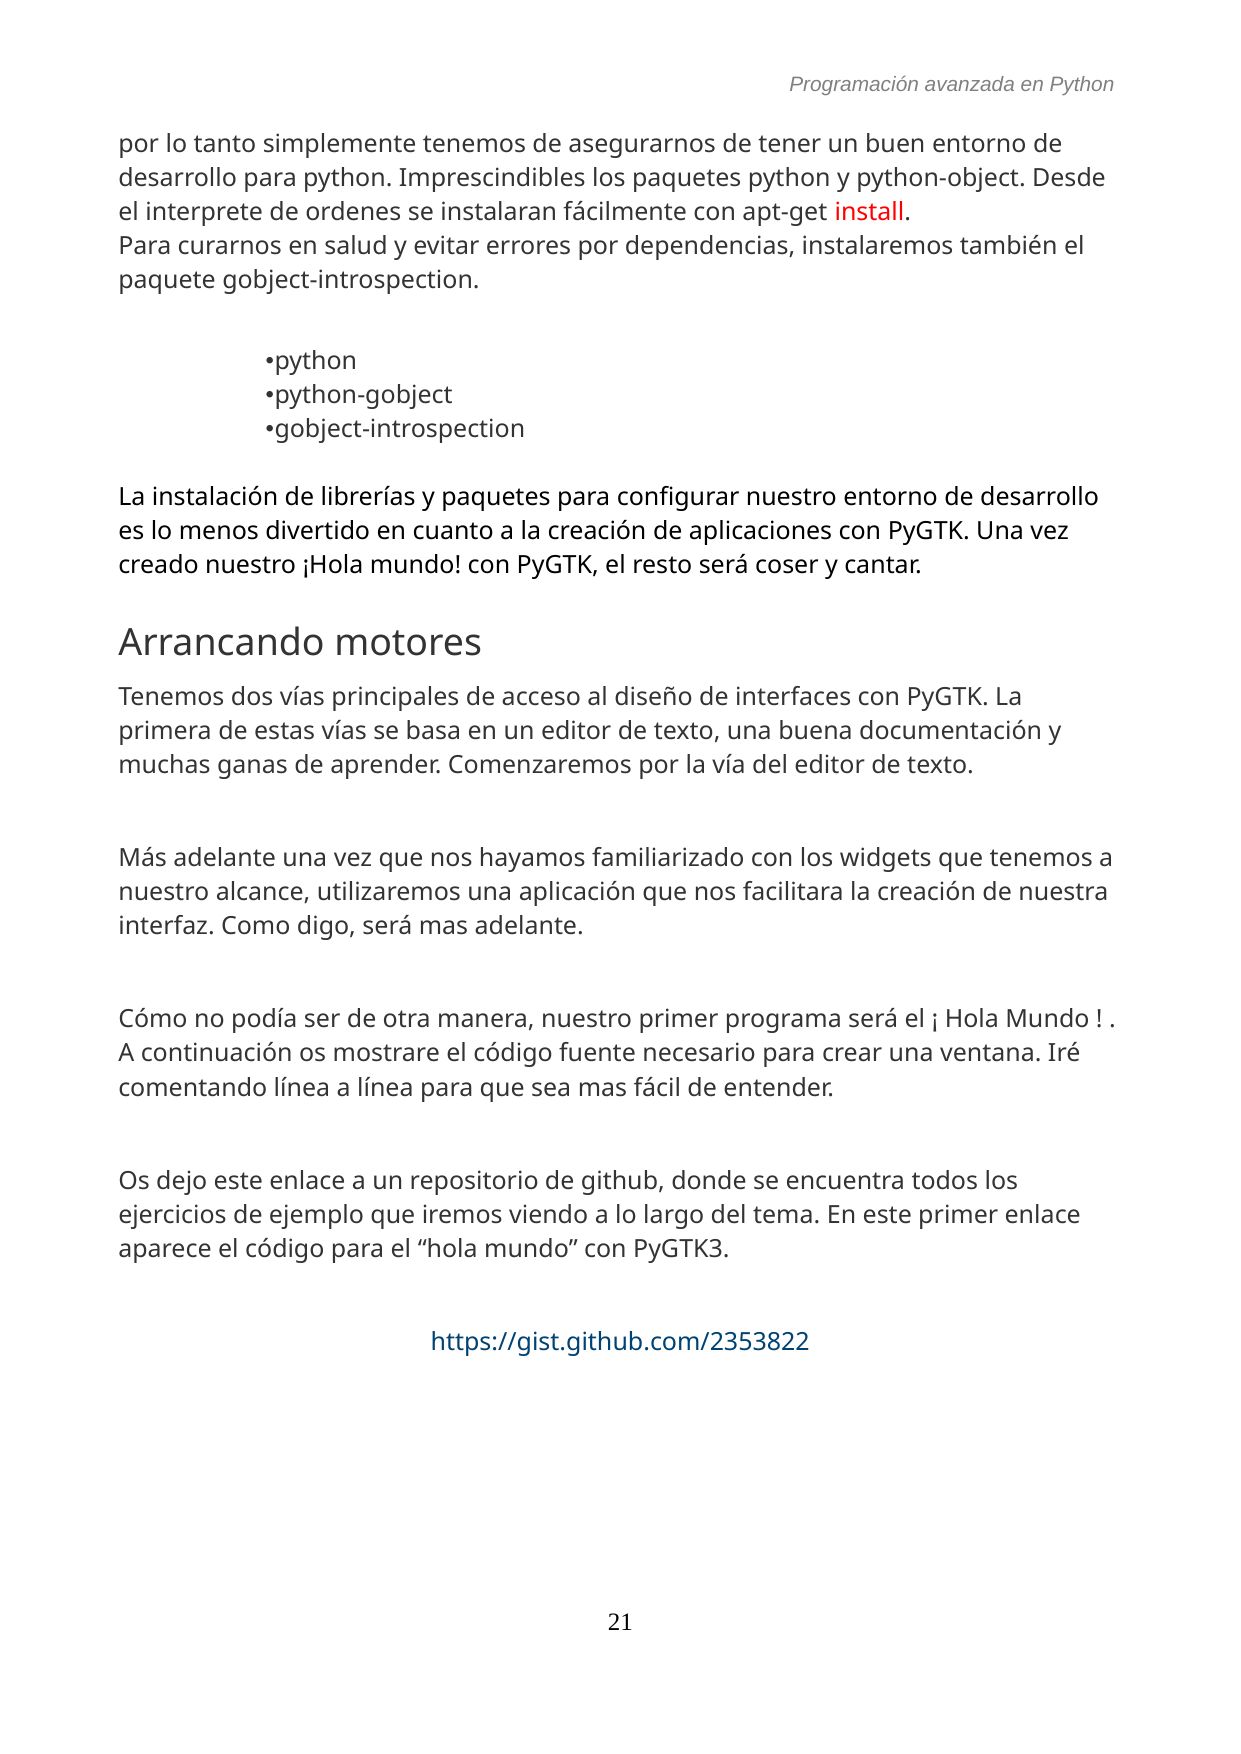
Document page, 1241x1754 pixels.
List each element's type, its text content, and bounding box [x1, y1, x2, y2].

text Os dejo este enlace a un repositorio de github, donde se encuentra todos los ejercicios de ejemplo que iremos viendo a lo largo del tema. En este primer enlace aparece el código para el “hola mundo” con PyGTK3. [118, 1162, 1122, 1264]
text Arrancando motores [118, 615, 1122, 666]
list python-gobject [118, 377, 1122, 411]
list gobject-introspection [118, 411, 1122, 445]
list python [118, 342, 1122, 377]
text Cómo no podía ser de otra manera, nuestro primer programa será el ¡ Hola Mundo ! . A continuación os mostrare el código fuente necesario para crear una ventana. Iré comentando línea a línea para que sea mas fácil de entender. [118, 1001, 1122, 1103]
text Tenemos dos vías principales de acceso al diseño de interfaces con PyGTK. La primera de estas vías se basa en un editor de texto, una buena documentación y muchas ganas de aprender. Comenzaremos por la vía del editor de texto. [118, 678, 1122, 781]
text por lo tanto simplemente tenemos de asegurarnos de tener un buen entorno de desarrollo para python. Imprescindibles los paquetes python y python-object. Desde el interprete de ordenes se instalaran fácilmente con apt-get install. Para curarnos en salud y evitar errores por dependencias, instalaremos también el paquete gobject-introspection. [118, 126, 1122, 296]
text https://gist.github.com/2353822 [118, 1323, 1122, 1358]
text La instalación de librerías y paquetes para configurar nuestro entorno de desarrollo es lo menos divertido en cuanto a la creación de aplicaciones con PyGTK. Una vez creado nuestro ¡Hola mundo! con PyGTK, el resto será coser y cantar. [118, 479, 1122, 581]
text Más adelante una vez que nos hayamos familiarizado con los widgets que tenemos a nuestro alcance, utilizaremos una aplicación que nos facilitara la creación de nuestra interfaz. Como digo, será mas adelante. [118, 840, 1122, 942]
